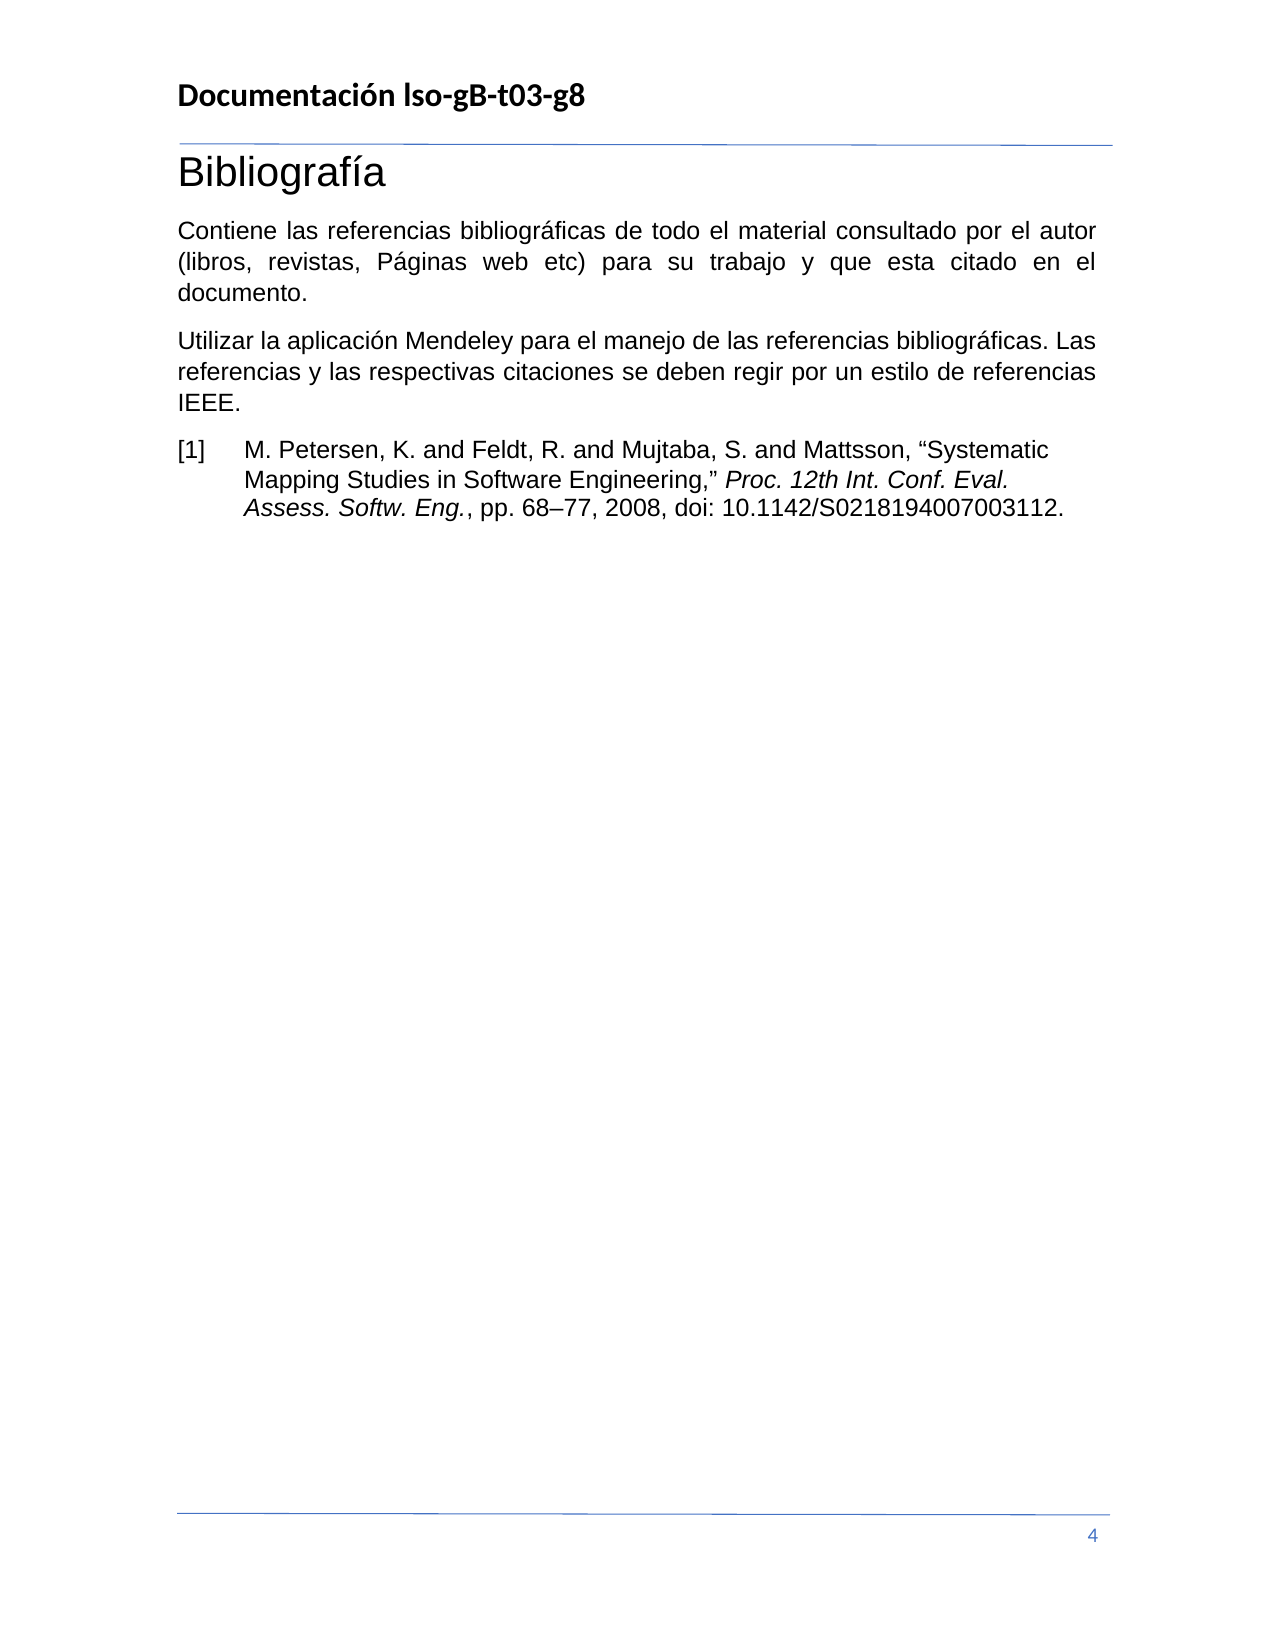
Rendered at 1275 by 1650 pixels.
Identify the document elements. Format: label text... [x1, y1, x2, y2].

text [1] M. Petersen, K. and Feldt, R. and Mujtaba, S. and Mattsson, “Systematic Mapping Studies in Software Engineering,” Proc. 12th Int. Conf. Eval. Assess. Softw. Eng., pp. 68–77, 2008, doi: 10.1142/S0218194007003112. [177, 436, 1098, 522]
text Contiene las referencias bibliográficas de todo el material consultado por el autor (libros, revistas, Páginas web etc) para su trabajo y que esta citado en el documento. [177, 216, 1098, 307]
text Utilizar la aplicación Mendeley para el manejo de las referencias bibliográficas. Las referencias y las respectivas citaciones se deben regir por un estilo de referencias IEEE. [177, 326, 1098, 417]
text Bibliografía [177, 148, 1098, 196]
